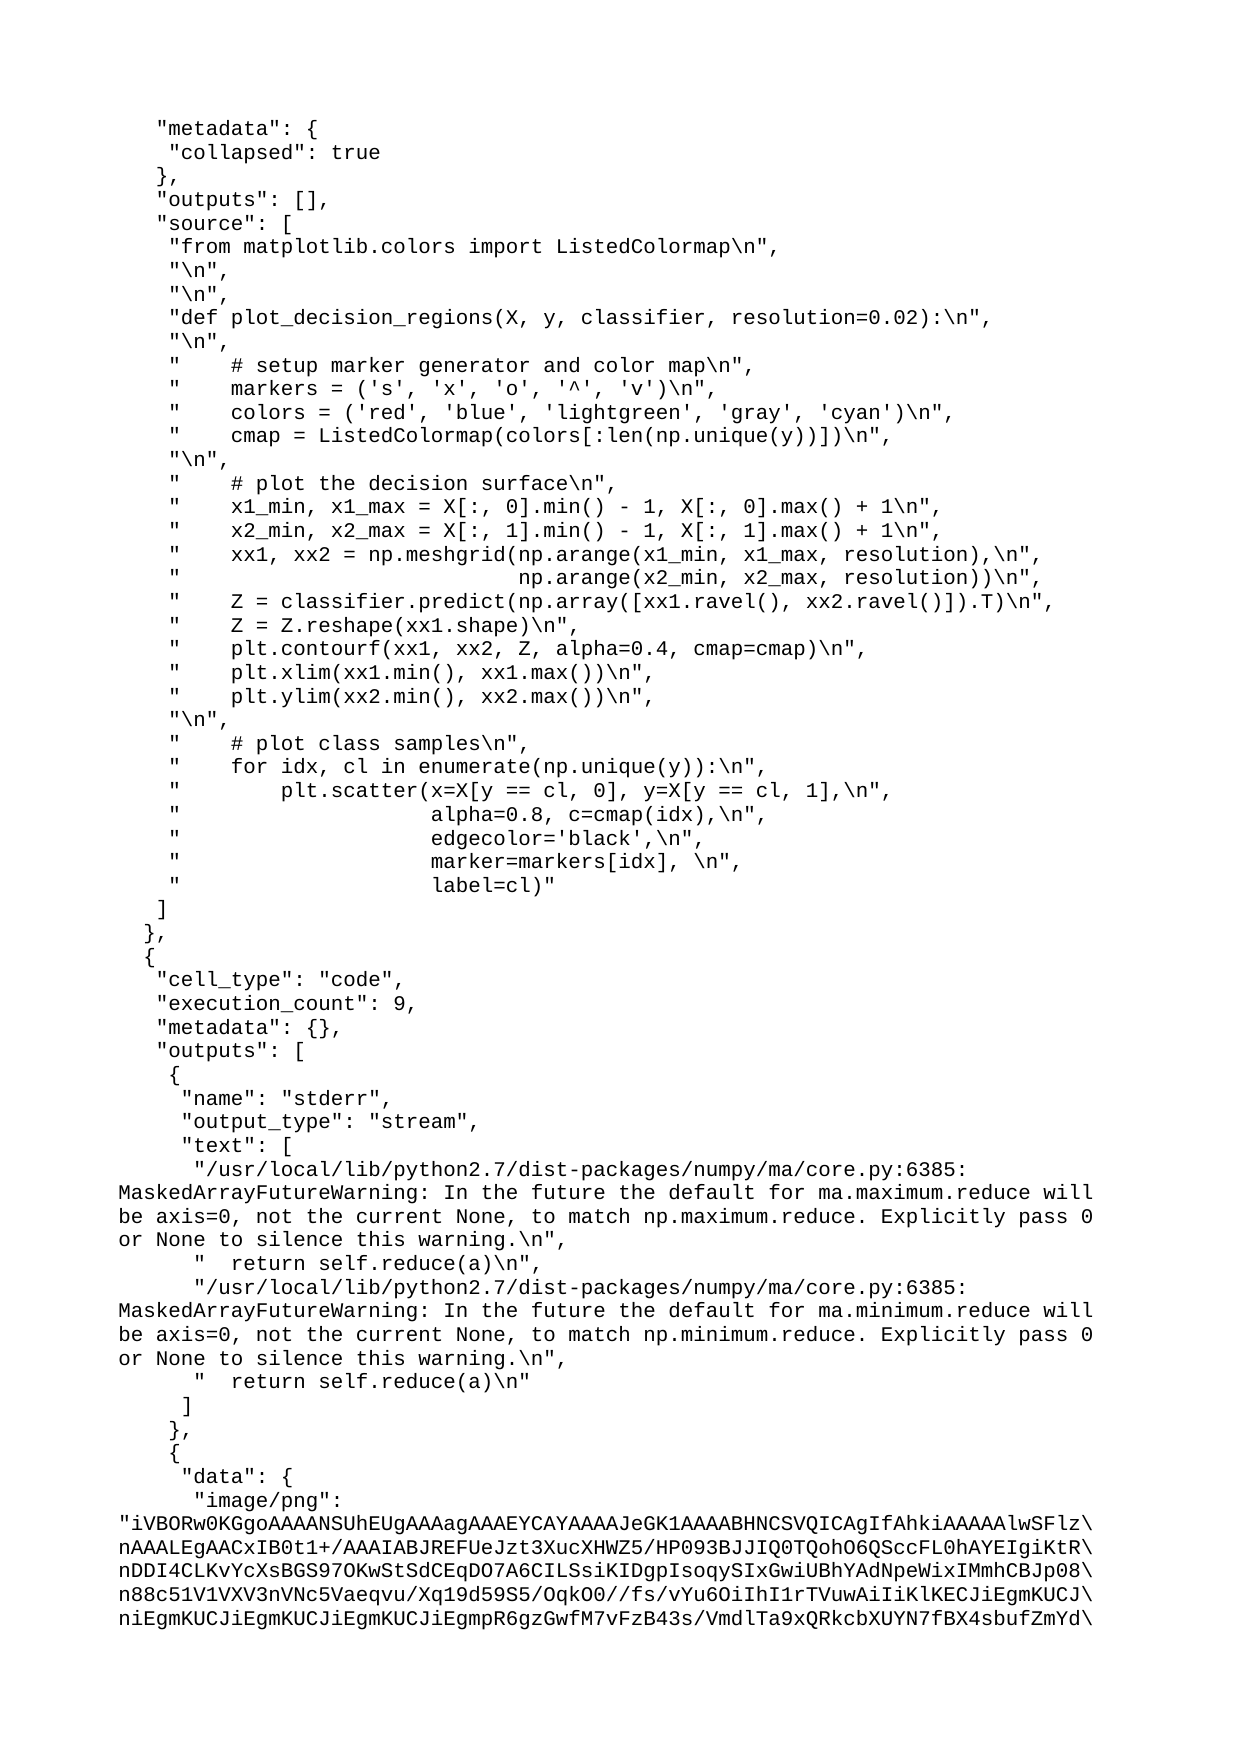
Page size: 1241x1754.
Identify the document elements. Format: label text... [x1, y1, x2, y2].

text " Z = classifier.predict(np.array([xx1.ravel(), xx2.ravel()]).T)\n", [118, 591, 1122, 615]
text " plt.xlim(xx1.min(), xx1.max())\n", [118, 662, 1122, 686]
text "\n", [118, 284, 1122, 307]
text "\n", [118, 449, 1122, 473]
text "outputs": [ [118, 1040, 1122, 1064]
text { [118, 946, 1122, 969]
text " xx1, xx2 = np.meshgrid(np.arange(x1_min, x1_max, resolution),\n", [118, 544, 1122, 567]
text }, [118, 165, 1122, 189]
text " plt.contourf(xx1, xx2, Z, alpha=0.4, cmap=cmap)\n", [118, 638, 1122, 662]
text "text": [ [118, 1135, 1122, 1158]
text "outputs": [], [118, 189, 1122, 213]
text "/usr/local/lib/python2.7/dist-packages/numpy/ma/core.py:6385: MaskedArrayFutureWarning: In the future the default for ma.minimum.reduce will be axis=0, not the current None, to match np.minimum.reduce. Explicitly pass 0 or None to silence this warning.\n", [118, 1277, 1122, 1371]
text "cell_type": "code", [118, 969, 1122, 993]
text " marker=markers[idx], \n", [118, 851, 1122, 875]
text " # setup marker generator and color map\n", [118, 354, 1122, 378]
text " # plot the decision surface\n", [118, 473, 1122, 496]
text ] [118, 1395, 1122, 1419]
text "output_type": "stream", [118, 1111, 1122, 1135]
text " markers = ('s', 'x', 'o', '^', 'v')\n", [118, 378, 1122, 402]
text " for idx, cl in enumerate(np.unique(y)):\n", [118, 757, 1122, 780]
text "def plot_decision_regions(X, y, classifier, resolution=0.02):\n", [118, 307, 1122, 331]
text "name": "stderr", [118, 1088, 1122, 1111]
text "from matplotlib.colors import ListedColormap\n", [118, 236, 1122, 260]
text " x2_min, x2_max = X[:, 1].min() - 1, X[:, 1].max() + 1\n", [118, 520, 1122, 544]
text "\n", [118, 331, 1122, 354]
text "data": { [118, 1466, 1122, 1489]
text ] [118, 898, 1122, 922]
text " label=cl)" [118, 875, 1122, 898]
text "image/png": "iVBORw0KGgoAAAANSUhEUgAAAagAAAEYCAYAAAAJeGK1AAAABHNCSVQICAgIfAhkiAAAAAlwSFlz\nAAALEgAACxIB0t1+/AAAIABJREFUeJzt3XucXHWZ5/HP093BJJIQ0TQohO6QSccFL0hAYEIgiKtR\nDDI4CLKvYcXsBGS97OKwStSdCEqDO7A6CILSsiKIDgpIsoqySIxGwiUBhYAdNpeWixIMmhCBJp08\n88c51V1VXV3nVNc5Vaeqvu/Xq19d59S5/OqkO0//fs/vYu6OiIhI1rTVuwAiIiKlKECJiEgmKUCJ\niEgmKUCJiEgmKUCJiEgmKUCJiEgmpR6gzGwfM7vFzB43s/VmdlTa9xQRkcbXUYN7fBX4sbufZmYd\ [118, 1489, 1122, 1631]
text "\n", [118, 260, 1122, 284]
text " # plot class samples\n", [118, 733, 1122, 757]
text " plt.scatter(x=X[y == cl, 0], y=X[y == cl, 1],\n", [118, 780, 1122, 804]
text "metadata": {}, [118, 1017, 1122, 1040]
text " colors = ('red', 'blue', 'lightgreen', 'gray', 'cyan')\n", [118, 402, 1122, 426]
text "execution_count": 9, [118, 993, 1122, 1017]
text " plt.ylim(xx2.min(), xx2.max())\n", [118, 686, 1122, 709]
text " edgecolor='black',\n", [118, 827, 1122, 851]
text "source": [ [118, 213, 1122, 236]
text " alpha=0.8, c=cmap(idx),\n", [118, 804, 1122, 827]
text " np.arange(x2_min, x2_max, resolution))\n", [118, 567, 1122, 591]
text " Z = Z.reshape(xx1.shape)\n", [118, 615, 1122, 638]
text }, [118, 922, 1122, 946]
text { [118, 1442, 1122, 1466]
text "collapsed": true [118, 142, 1122, 165]
text "/usr/local/lib/python2.7/dist-packages/numpy/ma/core.py:6385: MaskedArrayFutureWarning: In the future the default for ma.maximum.reduce will be axis=0, not the current None, to match np.maximum.reduce. Explicitly pass 0 or None to silence this warning.\n", [118, 1158, 1122, 1253]
text "metadata": { [118, 118, 1122, 142]
text { [118, 1064, 1122, 1088]
text " return self.reduce(a)\n" [118, 1371, 1122, 1395]
text " x1_min, x1_max = X[:, 0].min() - 1, X[:, 0].max() + 1\n", [118, 496, 1122, 520]
text " return self.reduce(a)\n", [118, 1253, 1122, 1277]
text "\n", [118, 709, 1122, 733]
text " cmap = ListedColormap(colors[:len(np.unique(y))])\n", [118, 426, 1122, 449]
text }, [118, 1419, 1122, 1442]
